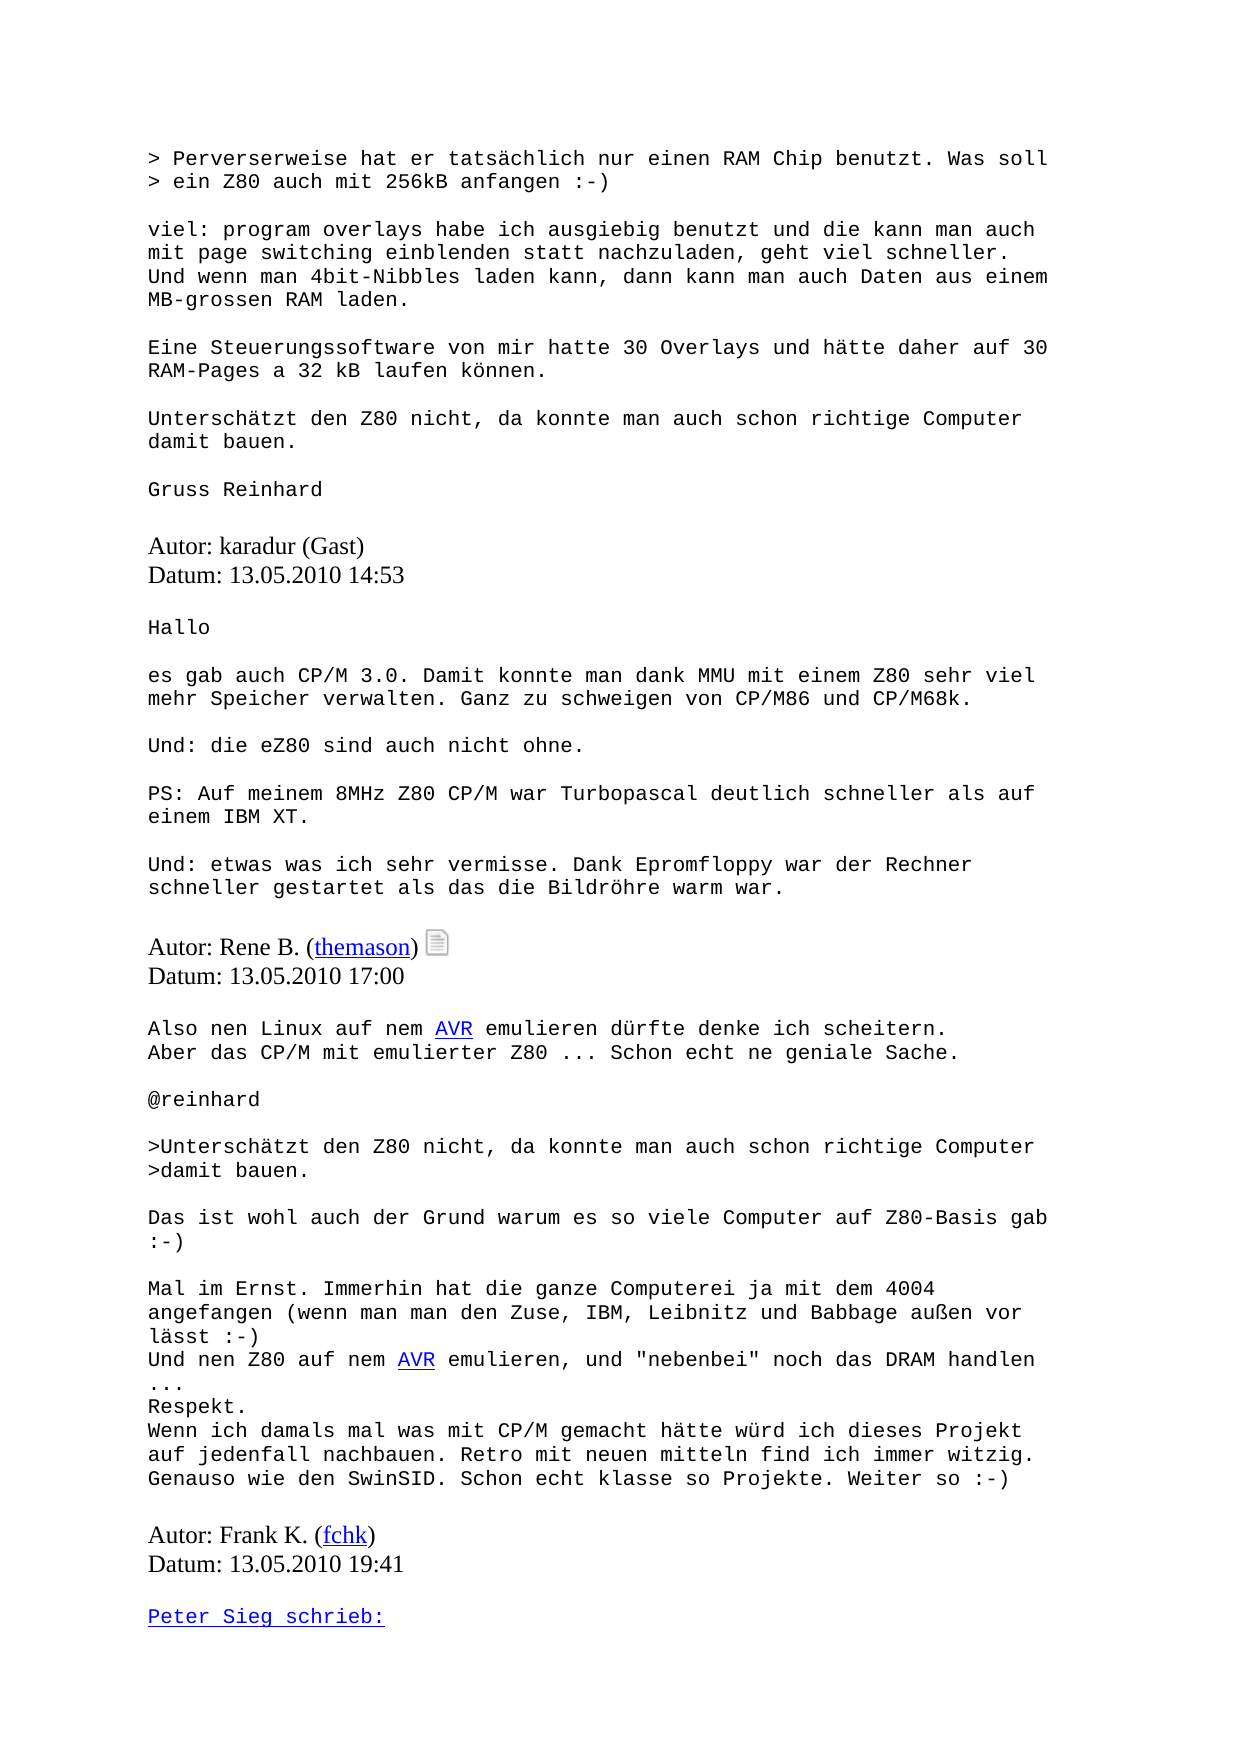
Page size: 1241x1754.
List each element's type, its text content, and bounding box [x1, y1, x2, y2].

text Das ist wohl auch der Grund warum es so viele Computer auf Z80-Basis gab [148, 1207, 1093, 1231]
text lässt :-) [148, 1326, 1093, 1349]
text Hallo [148, 617, 1093, 641]
text Also nen Linux auf nem AVR emulieren dürfte denke ich scheitern. [148, 1018, 1093, 1042]
text Und wenn man 4bit-Nibbles laden kann, dann kann man auch Daten aus einem [148, 266, 1093, 289]
text ... [148, 1373, 1093, 1397]
text > Perverserweise hat er tatsächlich nur einen RAM Chip benutzt. Was soll [148, 148, 1093, 171]
text RAM-Pages a 32 kB laufen können. [148, 360, 1093, 384]
text Autor: karadur (Gast) [148, 531, 1093, 560]
text es gab auch CP/M 3.0. Damit konnte man dank MMU mit einem Z80 sehr viel [148, 664, 1093, 688]
picture [424, 929, 451, 956]
text MB-grossen RAM laden. [148, 289, 1093, 313]
text >Unterschätzt den Z80 nicht, da konnte man auch schon richtige Computer [148, 1136, 1093, 1160]
text schneller gestartet als das die Bildröhre warm war. [148, 877, 1093, 901]
text > ein Z80 auch mit 256kB anfangen :-) [148, 171, 1093, 195]
text @reinhard [148, 1089, 1093, 1113]
text Mal im Ernst. Immerhin hat die ganze Computerei ja mit dem 4004 [148, 1278, 1093, 1302]
text Wenn ich damals mal was mit CP/M gemacht hätte würd ich dieses Projekt [148, 1420, 1093, 1444]
text Gruss Reinhard [148, 479, 1093, 502]
text Genauso wie den SwinSID. Schon echt klasse so Projekte. Weiter so :-) [148, 1467, 1093, 1491]
text >damit bauen. [148, 1160, 1093, 1184]
text PS: Auf meinem 8MHz Z80 CP/M war Turbopascal deutlich schneller als auf [148, 783, 1093, 806]
text :-) [148, 1231, 1093, 1255]
text mehr Speicher verwalten. Ganz zu schweigen von CP/M86 und CP/M68k. [148, 688, 1093, 712]
text Aber das CP/M mit emulierter Z80 ... Schon echt ne geniale Sache. [148, 1042, 1093, 1066]
text Autor: Rene B. (themason) [148, 930, 1093, 961]
text auf jedenfall nachbauen. Retro mit neuen mitteln find ich immer witzig. [148, 1444, 1093, 1467]
text Und: die eZ80 sind auch nicht ohne. [148, 736, 1093, 759]
text Datum: 13.05.2010 17:00 [148, 961, 1093, 989]
text Eine Steuerungssoftware von mir hatte 30 Overlays und hätte daher auf 30 [148, 337, 1093, 360]
text Autor: Frank K. (fchk) [148, 1520, 1093, 1549]
text mit page switching einblenden statt nachzuladen, geht viel schneller. [148, 242, 1093, 266]
text einem IBM XT. [148, 806, 1093, 830]
text Datum: 13.05.2010 19:41 [148, 1549, 1093, 1577]
text angefangen (wenn man man den Zuse, IBM, Leibnitz und Babbage außen vor [148, 1302, 1093, 1326]
text Und nen Z80 auf nem AVR emulieren, und "nebenbei" noch das DRAM handlen [148, 1349, 1093, 1373]
text Und: etwas was ich sehr vermisse. Dank Epromfloppy war der Rechner [148, 854, 1093, 877]
text Datum: 13.05.2010 14:53 [148, 560, 1093, 588]
text Unterschätzt den Z80 nicht, da konnte man auch schon richtige Computer [148, 408, 1093, 431]
text viel: program overlays habe ich ausgiebig benutzt und die kann man auch [148, 218, 1093, 242]
text damit bauen. [148, 431, 1093, 455]
text Peter Sieg schrieb: [148, 1606, 1093, 1630]
text Respekt. [148, 1397, 1093, 1420]
